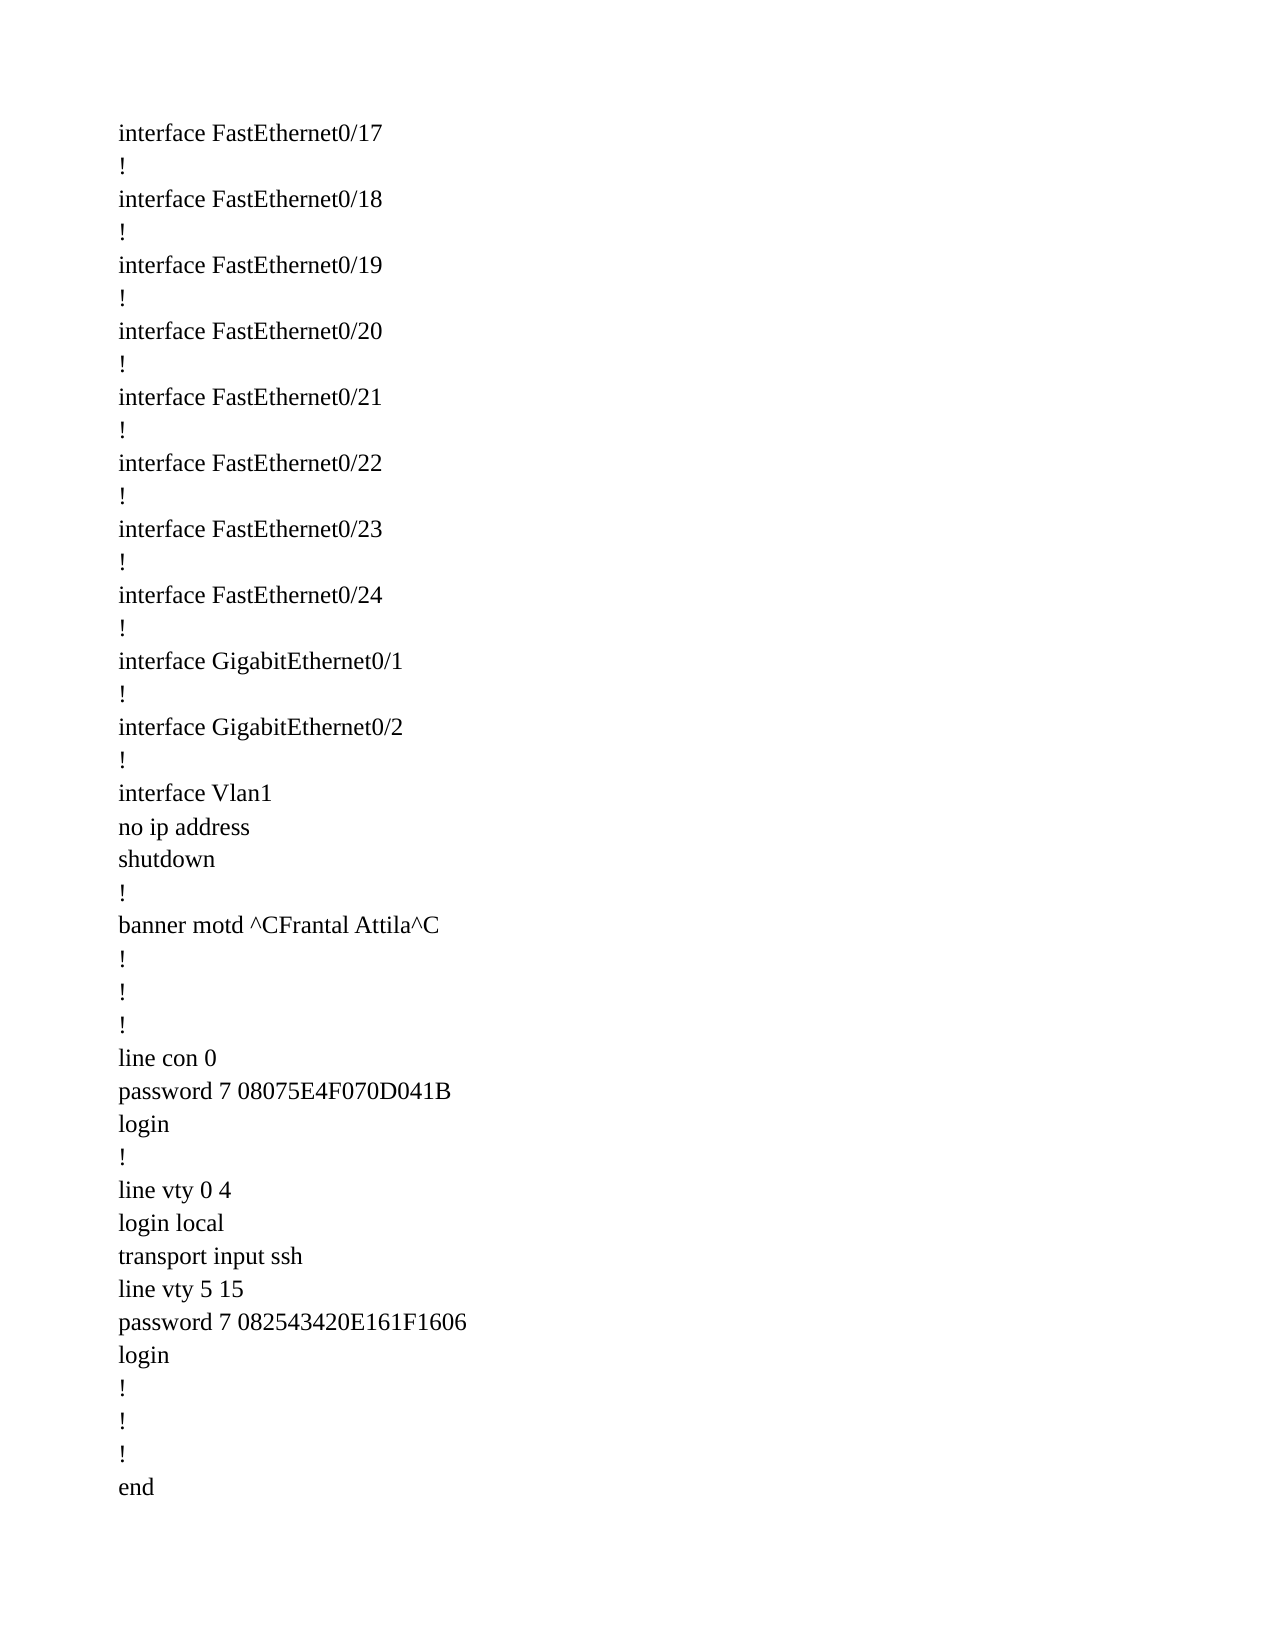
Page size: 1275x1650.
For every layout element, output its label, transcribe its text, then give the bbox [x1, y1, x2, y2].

text interface FastEthernet0/22 [118, 448, 1157, 477]
text ! [118, 415, 1157, 444]
text banner motd ^CFrantal Attila^C [118, 911, 1157, 939]
text ! [118, 151, 1157, 180]
text ! [118, 944, 1157, 972]
text ! [118, 977, 1157, 1005]
text end [118, 1472, 1157, 1501]
text interface FastEthernet0/17 [118, 118, 1157, 147]
text ! [118, 1010, 1157, 1038]
text line con 0 [118, 1043, 1157, 1071]
text interface FastEthernet0/21 [118, 382, 1157, 411]
text login local [118, 1208, 1157, 1237]
text ! [118, 746, 1157, 774]
text interface FastEthernet0/24 [118, 580, 1157, 609]
text login [118, 1109, 1157, 1137]
text password 7 08075E4F070D041B [118, 1076, 1157, 1104]
text password 7 082543420E161F1606 [118, 1307, 1157, 1336]
text interface FastEthernet0/18 [118, 184, 1157, 213]
text ! [118, 1373, 1157, 1402]
text line vty 0 4 [118, 1175, 1157, 1203]
text interface FastEthernet0/19 [118, 250, 1157, 279]
text ! [118, 283, 1157, 312]
text line vty 5 15 [118, 1274, 1157, 1303]
text ! [118, 1439, 1157, 1468]
text ! [118, 878, 1157, 906]
text ! [118, 1406, 1157, 1435]
text ! [118, 349, 1157, 378]
text ! [118, 679, 1157, 708]
text ! [118, 613, 1157, 642]
text ! [118, 481, 1157, 510]
text interface Vlan1 [118, 778, 1157, 807]
text interface FastEthernet0/23 [118, 514, 1157, 543]
text no ip address [118, 812, 1157, 840]
text interface GigabitEthernet0/2 [118, 712, 1157, 741]
text shutdown [118, 844, 1157, 873]
text ! [118, 1142, 1157, 1171]
text interface FastEthernet0/20 [118, 316, 1157, 345]
text ! [118, 217, 1157, 246]
text transport input ssh [118, 1241, 1157, 1269]
text ! [118, 547, 1157, 576]
text interface GigabitEthernet0/1 [118, 646, 1157, 675]
text login [118, 1340, 1157, 1369]
